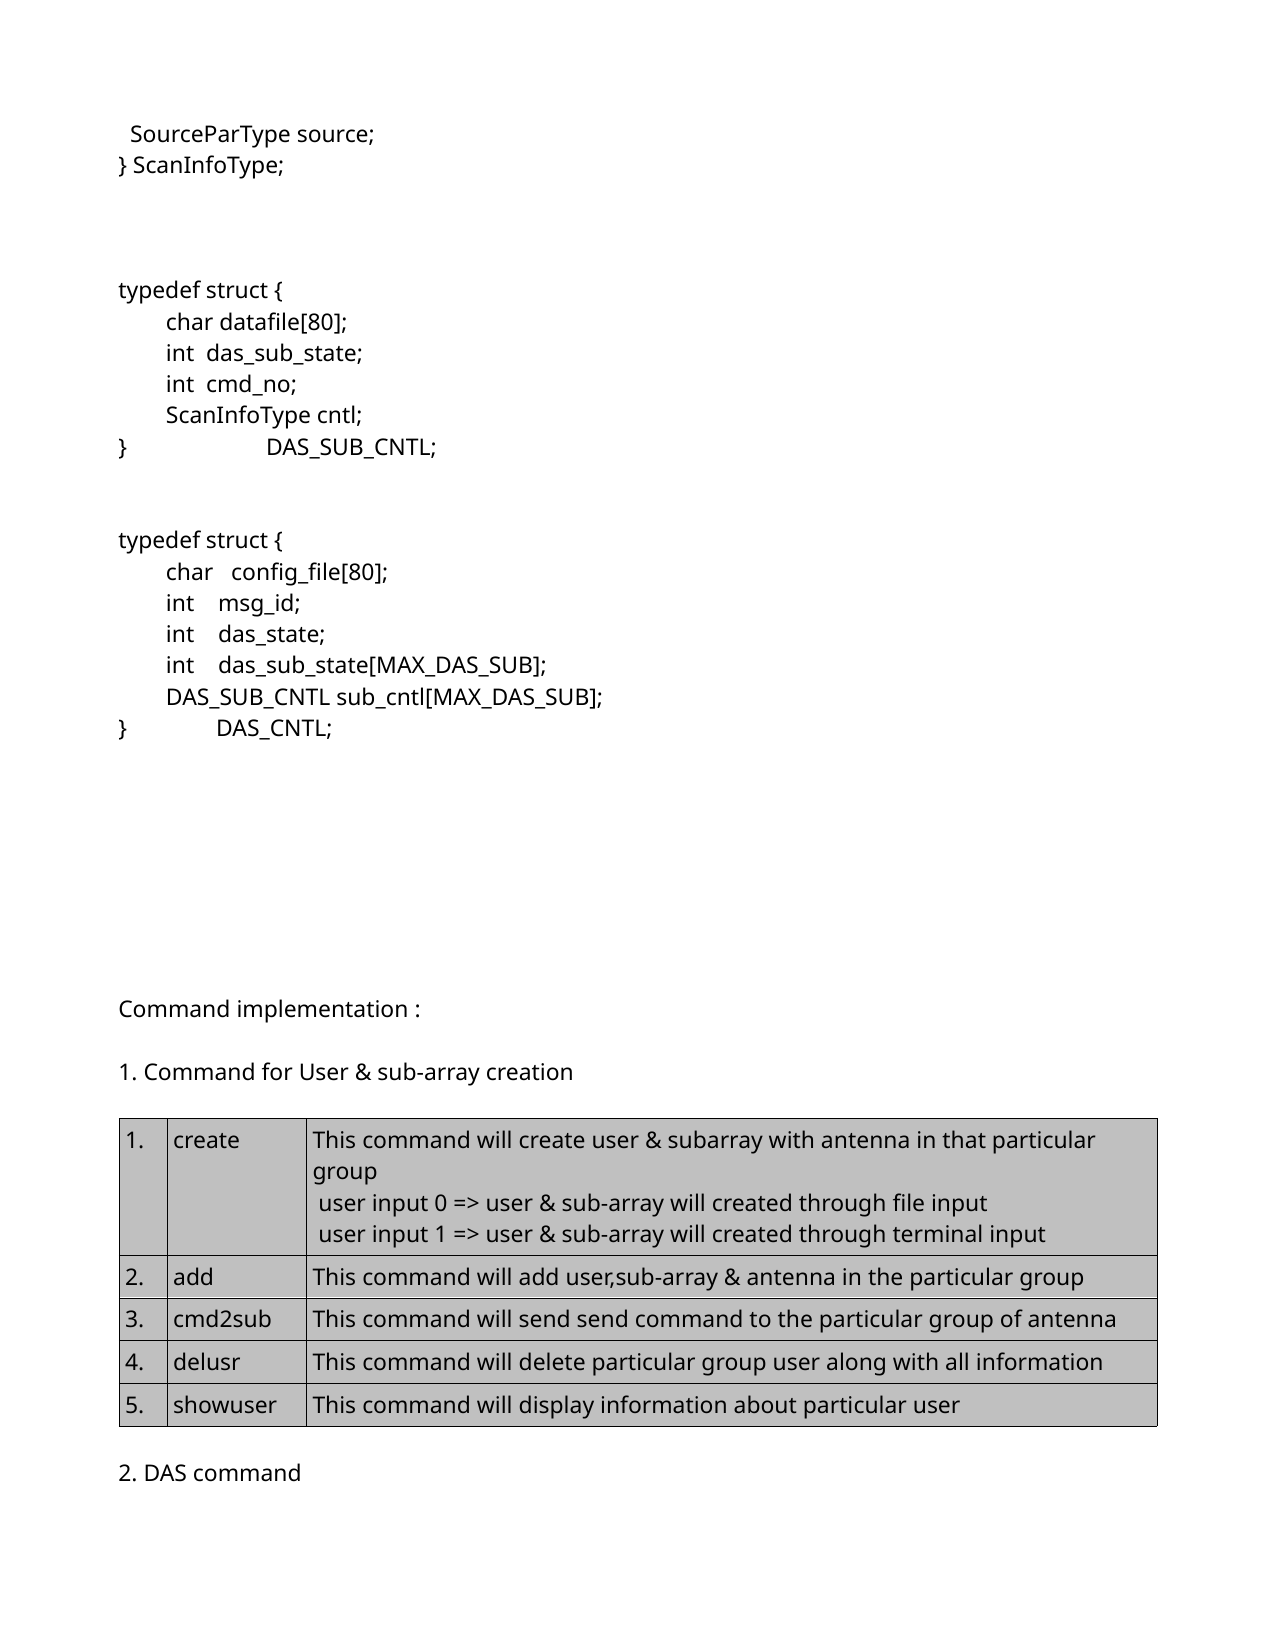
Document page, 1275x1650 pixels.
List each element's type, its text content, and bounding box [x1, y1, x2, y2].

table_cell add [168, 1256, 306, 1297]
table_cell 3. [120, 1299, 167, 1340]
text typedef struct { [118, 274, 1157, 306]
table_cell 5. [120, 1384, 167, 1426]
text int das_sub_state[MAX_DAS_SUB]; [118, 649, 1157, 681]
text 2. DAS command [118, 1457, 1157, 1488]
table_cell 2. [120, 1256, 167, 1297]
table_cell showuser [168, 1384, 306, 1426]
text typedef struct { [118, 524, 1157, 556]
text char datafile[80]; [118, 306, 1157, 337]
text } DAS_SUB_CNTL; [118, 431, 1157, 462]
table_header create [168, 1119, 306, 1255]
table_header This command will create user & subarray with antenna in that particular group user input 0 => user & sub-array will created through file input user input 1 => user & sub-array will created through terminal input [307, 1119, 1157, 1255]
text Command implementation : [118, 993, 1157, 1024]
table_cell cmd2sub [168, 1299, 306, 1340]
table_cell delusr [168, 1341, 306, 1383]
text int das_sub_state; [118, 337, 1157, 368]
text SourceParType source; [118, 118, 1157, 149]
text DAS_SUB_CNTL sub_cntl[MAX_DAS_SUB]; [118, 681, 1157, 712]
table_header 1. [120, 1119, 167, 1255]
text } ScanInfoType; [118, 149, 1157, 181]
text int das_state; [118, 618, 1157, 649]
text int msg_id; [118, 587, 1157, 618]
table_cell 4. [120, 1341, 167, 1383]
text } DAS_CNTL; [118, 712, 1157, 743]
table_cell This command will delete particular group user along with all information [307, 1341, 1157, 1383]
text ScanInfoType cntl; [118, 399, 1157, 431]
text char config_file[80]; [118, 556, 1157, 587]
text int cmd_no; [118, 368, 1157, 399]
text 1. Command for User & sub-array creation [118, 1056, 1157, 1087]
table_cell This command will send send command to the particular group of antenna [307, 1299, 1157, 1340]
table_cell This command will add user,sub-array & antenna in the particular group [307, 1256, 1157, 1297]
table_cell This command will display information about particular user [307, 1384, 1157, 1426]
